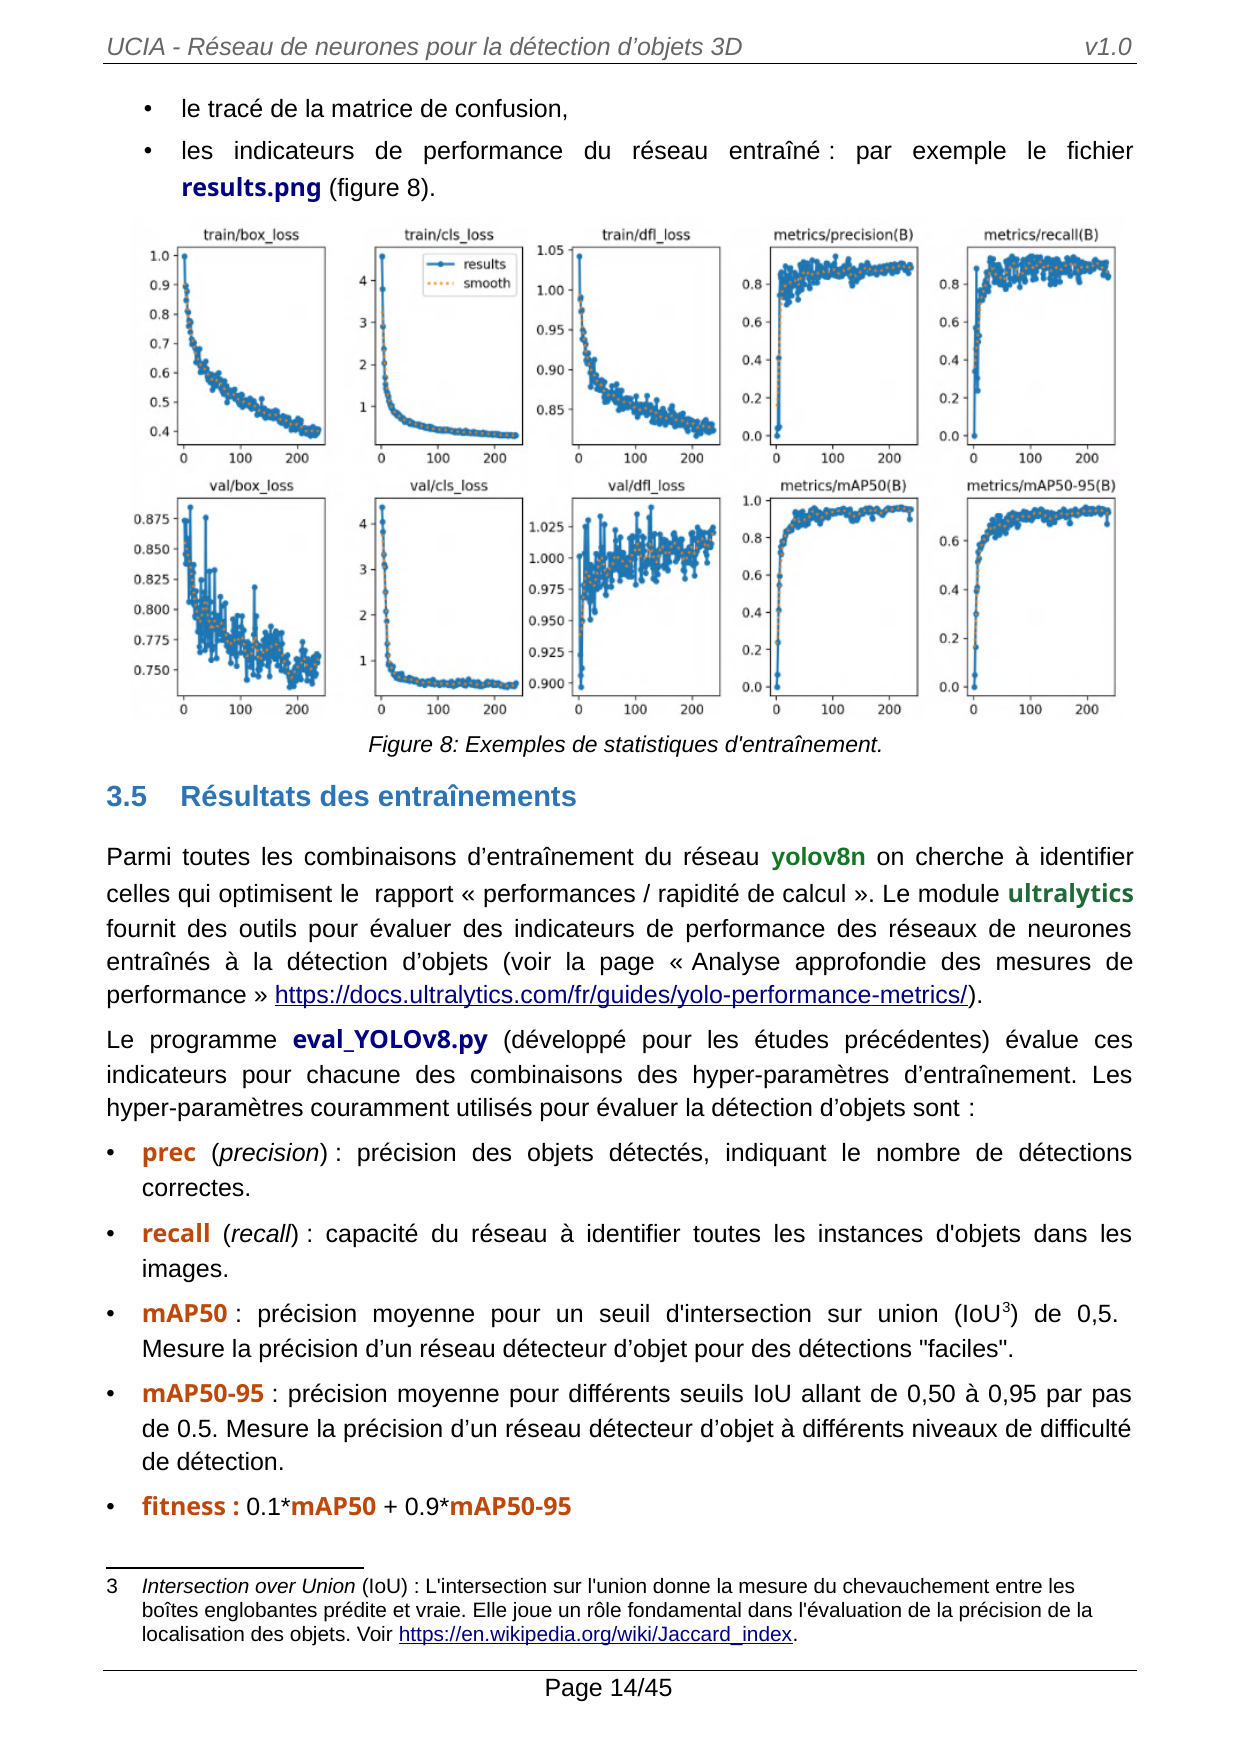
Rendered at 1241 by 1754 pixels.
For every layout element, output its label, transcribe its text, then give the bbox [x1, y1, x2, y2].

list prec (precision) : précision des objets détectés, indiquant le nombre de détections correctes. [106, 1135, 1134, 1202]
list mAP50 : précision moyenne pour un seuil d'intersection sur union (IoU) de 0,5. Mesure la précision d’un réseau détecteur d’objet pour des détections "faciles". [106, 1295, 1134, 1362]
subtitle Résultats des entraînements [106, 779, 1134, 813]
list les indicateurs de performance du réseau entraîné : par exemple le fichier results.png (figure 8). [144, 136, 1134, 204]
list fitness : 0.1*mAP50 + 0.9*mAP50-95 [106, 1489, 1134, 1523]
list le tracé de la matrice de confusion, [144, 94, 1134, 122]
text Parmi toutes les combinaisons d’entraînement du réseau yolov8n on cherche à identifier celles qui optimisent le rapport « performances / rapidité de calcul ». Le module ultralytics fournit des outils pour évaluer des indicateurs de performance des réseaux de neurones entraînés à la détection d’objets (voir la page « Analyse approfondie des mesures de performance » https://docs.ultralytics.com/fr/guides/yolo-performance-metrics/). [106, 842, 1134, 1009]
text Le programme eval_YOLOv8.py (développé pour les études précédentes) évalue ces indicateurs pour chacune des combinaisons des hyper-paramètres d’entraînement. Les hyper-paramètres couramment utilisés pour évaluer la détection d’objets sont : [106, 1022, 1134, 1122]
list mAP50-95 : précision moyenne pour différents seuils IoU allant de 0,50 à 0,95 par pas de 0.5. Mesure la précision d’un réseau détecteur d’objet à différents niveaux de difficulté de détection. [106, 1376, 1134, 1476]
list recall (recall) : capacité du réseau à identifier toutes les instances d'objets dans les images. [106, 1215, 1134, 1282]
list Intersection over Union (IoU) : L'intersection sur l'union donne la mesure du chevauchement entre les boîtes englobantes prédite et vraie. Elle joue un rôle fondamental dans l'évaluation de la précision de la localisation des objets. Voir https://en.wikipedia.org/wiki/Jaccard_index. [106, 1574, 1134, 1669]
picture [130, 217, 1124, 719]
text Figure 8: Exemples de statistiques d'entraînement. [112, 230, 1141, 757]
